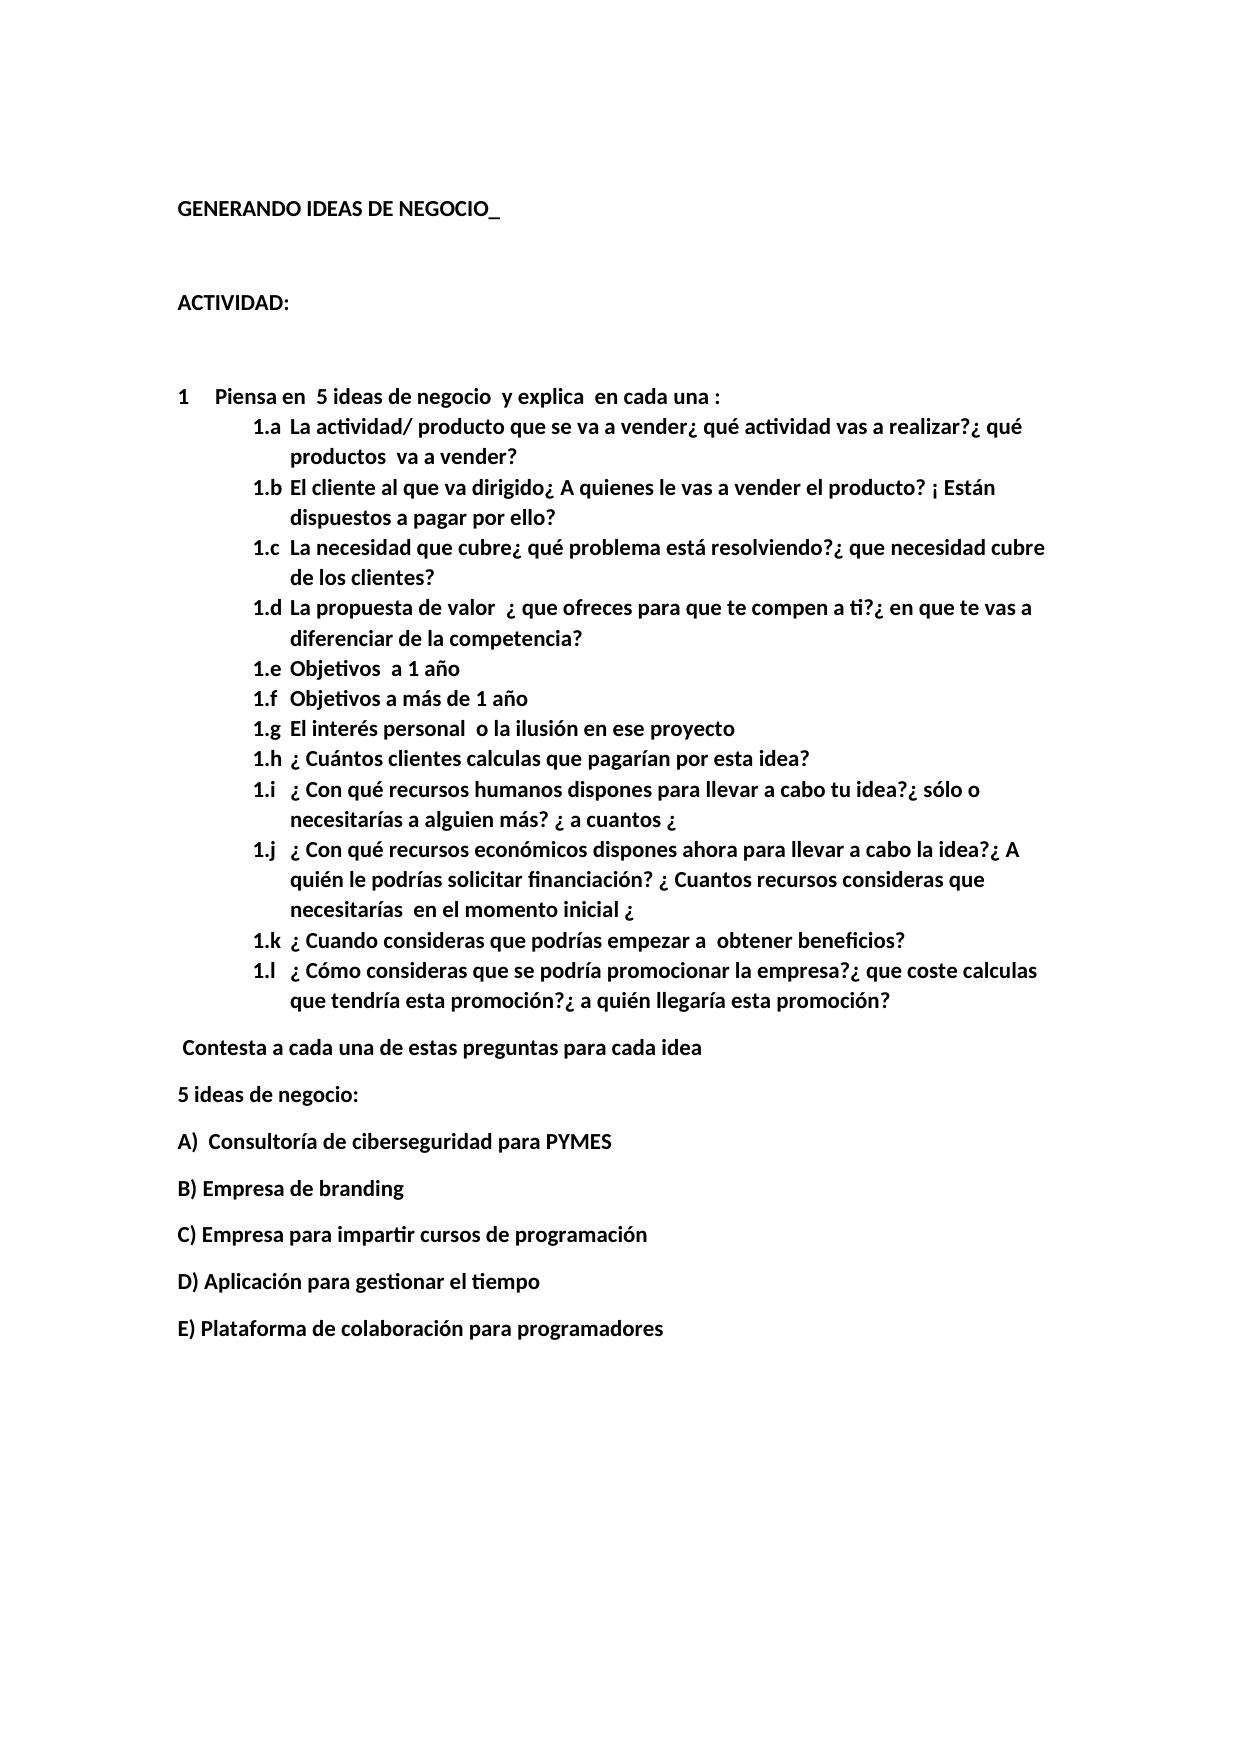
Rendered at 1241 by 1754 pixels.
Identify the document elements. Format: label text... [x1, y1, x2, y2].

text 5 ideas de negocio: [177, 1080, 1063, 1108]
list ¿ Cuántos clientes calculas que pagarían por esta idea? [252, 744, 1063, 772]
text B) Empresa de branding [177, 1174, 1063, 1202]
list La necesidad que cubre¿ qué problema está resolviendo?¿ que necesidad cubre de los clientes? [252, 533, 1063, 591]
text A) Consultoría de ciberseguridad para PYMES [177, 1127, 1063, 1155]
list ¿ Cuando consideras que podrías empezar a obtener beneficios? [252, 926, 1063, 954]
list La actividad/ producto que se va a vender¿ qué actividad vas a realizar?¿ qué productos va a vender? [252, 412, 1063, 470]
list El cliente al que va dirigido¿ A quienes le vas a vender el producto? ¡ Están dispuestos a pagar por ello? [252, 473, 1063, 531]
text E) Plataforma de colaboración para programadores [177, 1314, 1063, 1342]
text ACTIVIDAD: [177, 288, 1063, 316]
text C) Empresa para impartir cursos de programación [177, 1221, 1063, 1248]
text GENERANDO IDEAS DE NEGOCIO_ [177, 194, 1063, 222]
list Objetivos a 1 año [252, 654, 1063, 682]
list El interés personal o la ilusión en ese proyecto [252, 714, 1063, 742]
list ¿ Con qué recursos humanos dispones para llevar a cabo tu idea?¿ sólo o necesitarías a alguien más? ¿ a cuantos ¿ [252, 775, 1063, 833]
list Objetivos a más de 1 año [252, 684, 1063, 712]
list ¿ Con qué recursos económicos dispones ahora para llevar a cabo la idea?¿ A quién le podrías solicitar financiación? ¿ Cuantos recursos consideras que necesitarías en el momento inicial ¿ [252, 835, 1063, 923]
list ¿ Cómo consideras que se podría promocionar la empresa?¿ que coste calculas que tendría esta promoción?¿ a quién llegaría esta promoción? [252, 956, 1063, 1014]
text Contesta a cada una de estas preguntas para cada idea [177, 1033, 1063, 1061]
text D) Aplicación para gestionar el tiempo [177, 1267, 1063, 1295]
list La propuesta de valor ¿ que ofreces para que te compen a ti?¿ en que te vas a diferenciar de la competencia? [252, 593, 1063, 652]
list Piensa en 5 ideas de negocio y explica en cada una : [177, 382, 1063, 410]
